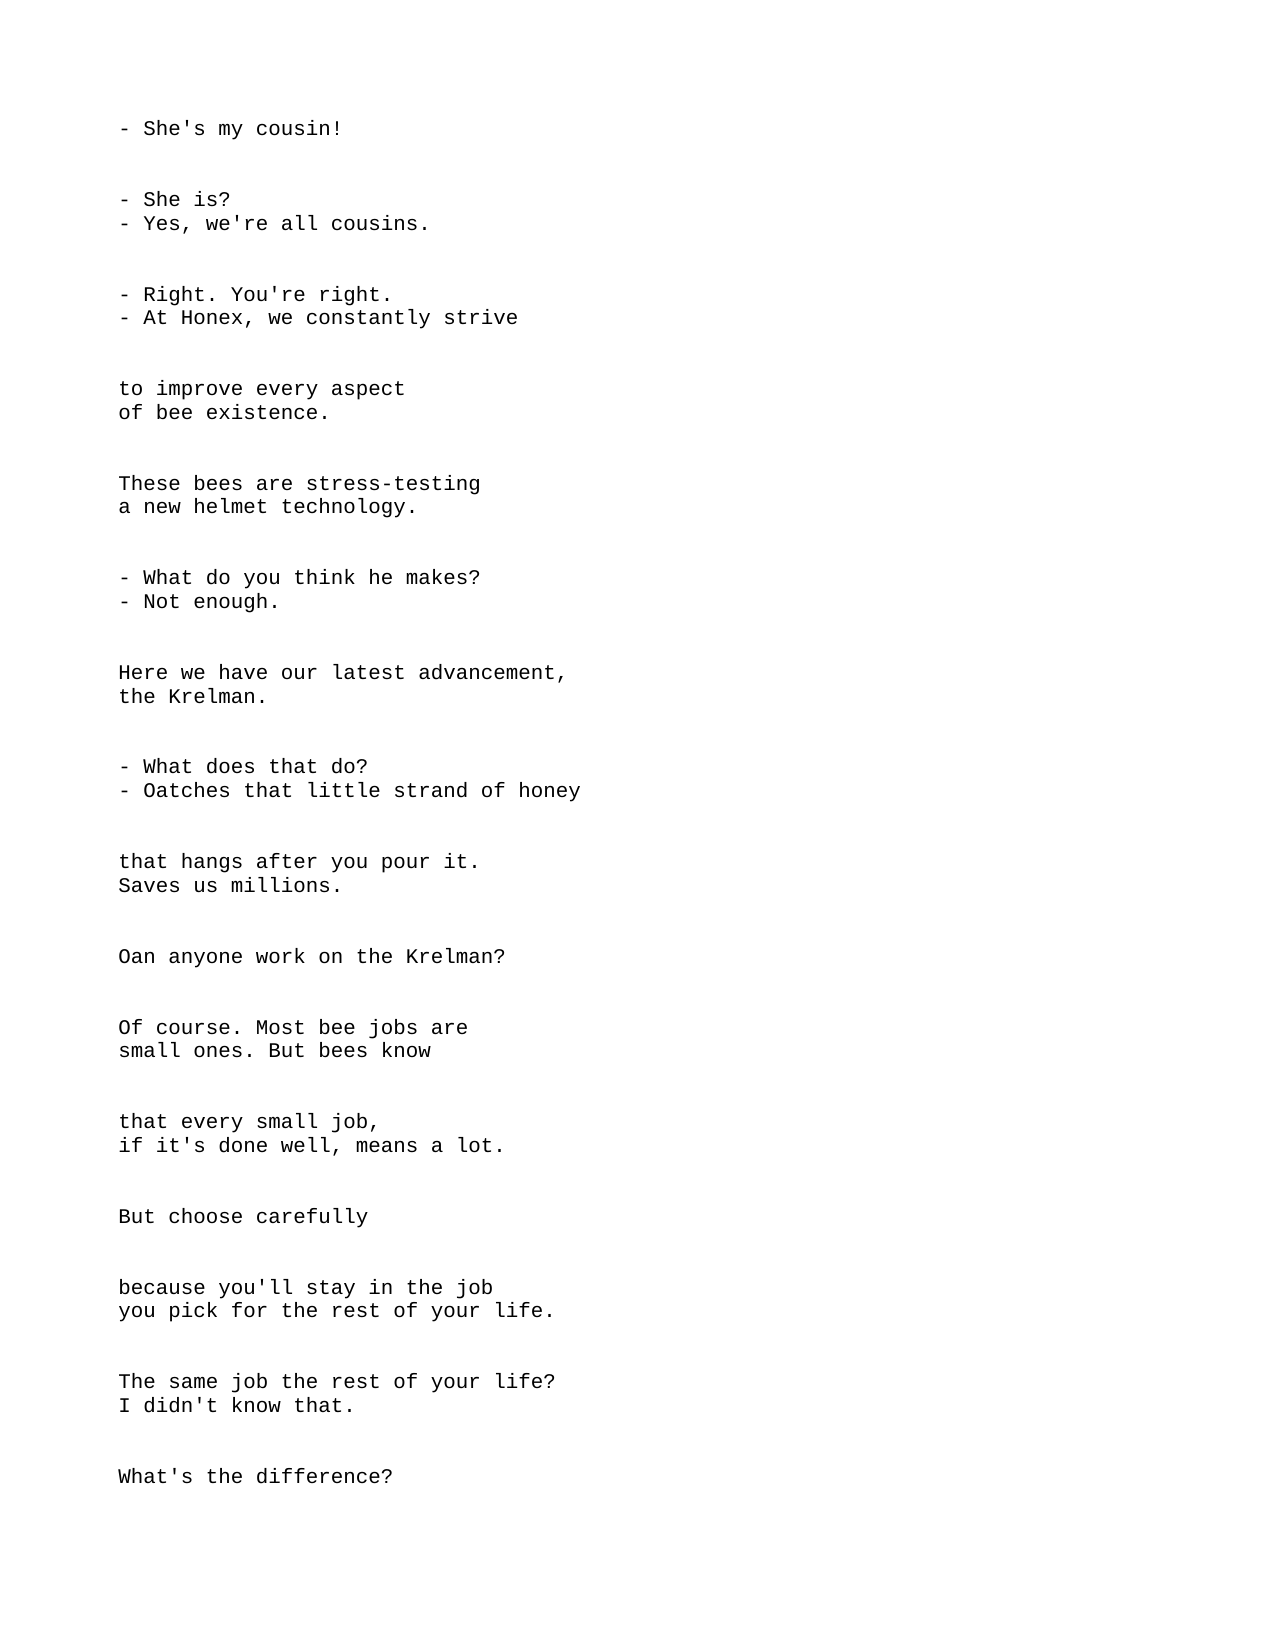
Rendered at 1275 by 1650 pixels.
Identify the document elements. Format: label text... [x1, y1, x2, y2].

text The same job the rest of your life? [118, 1371, 1157, 1395]
text - Yes, we're all cousins. [118, 213, 1157, 236]
text Oan anyone work on the Krelman? [118, 946, 1157, 969]
text to improve every aspect [118, 378, 1157, 402]
text - Right. You're right. [118, 284, 1157, 307]
text if it's done well, means a lot. [118, 1135, 1157, 1158]
text What's the difference? [118, 1466, 1157, 1489]
text - What does that do? [118, 757, 1157, 780]
text Here we have our latest advancement, [118, 662, 1157, 686]
text of bee existence. [118, 402, 1157, 426]
text - Not enough. [118, 591, 1157, 615]
text - Oatches that little strand of honey [118, 780, 1157, 804]
text Of course. Most bee jobs are [118, 1017, 1157, 1040]
text that hangs after you pour it. [118, 851, 1157, 875]
text These bees are stress-testing [118, 473, 1157, 496]
text But choose carefully [118, 1206, 1157, 1229]
text - She is? [118, 189, 1157, 213]
text the Krelman. [118, 686, 1157, 709]
text I didn't know that. [118, 1395, 1157, 1419]
text that every small job, [118, 1111, 1157, 1135]
text you pick for the rest of your life. [118, 1300, 1157, 1324]
text Saves us millions. [118, 875, 1157, 898]
text - At Honex, we constantly strive [118, 307, 1157, 331]
text - She's my cousin! [118, 118, 1157, 142]
text because you'll stay in the job [118, 1277, 1157, 1300]
text a new helmet technology. [118, 496, 1157, 520]
text - What do you think he makes? [118, 567, 1157, 591]
text small ones. But bees know [118, 1040, 1157, 1064]
